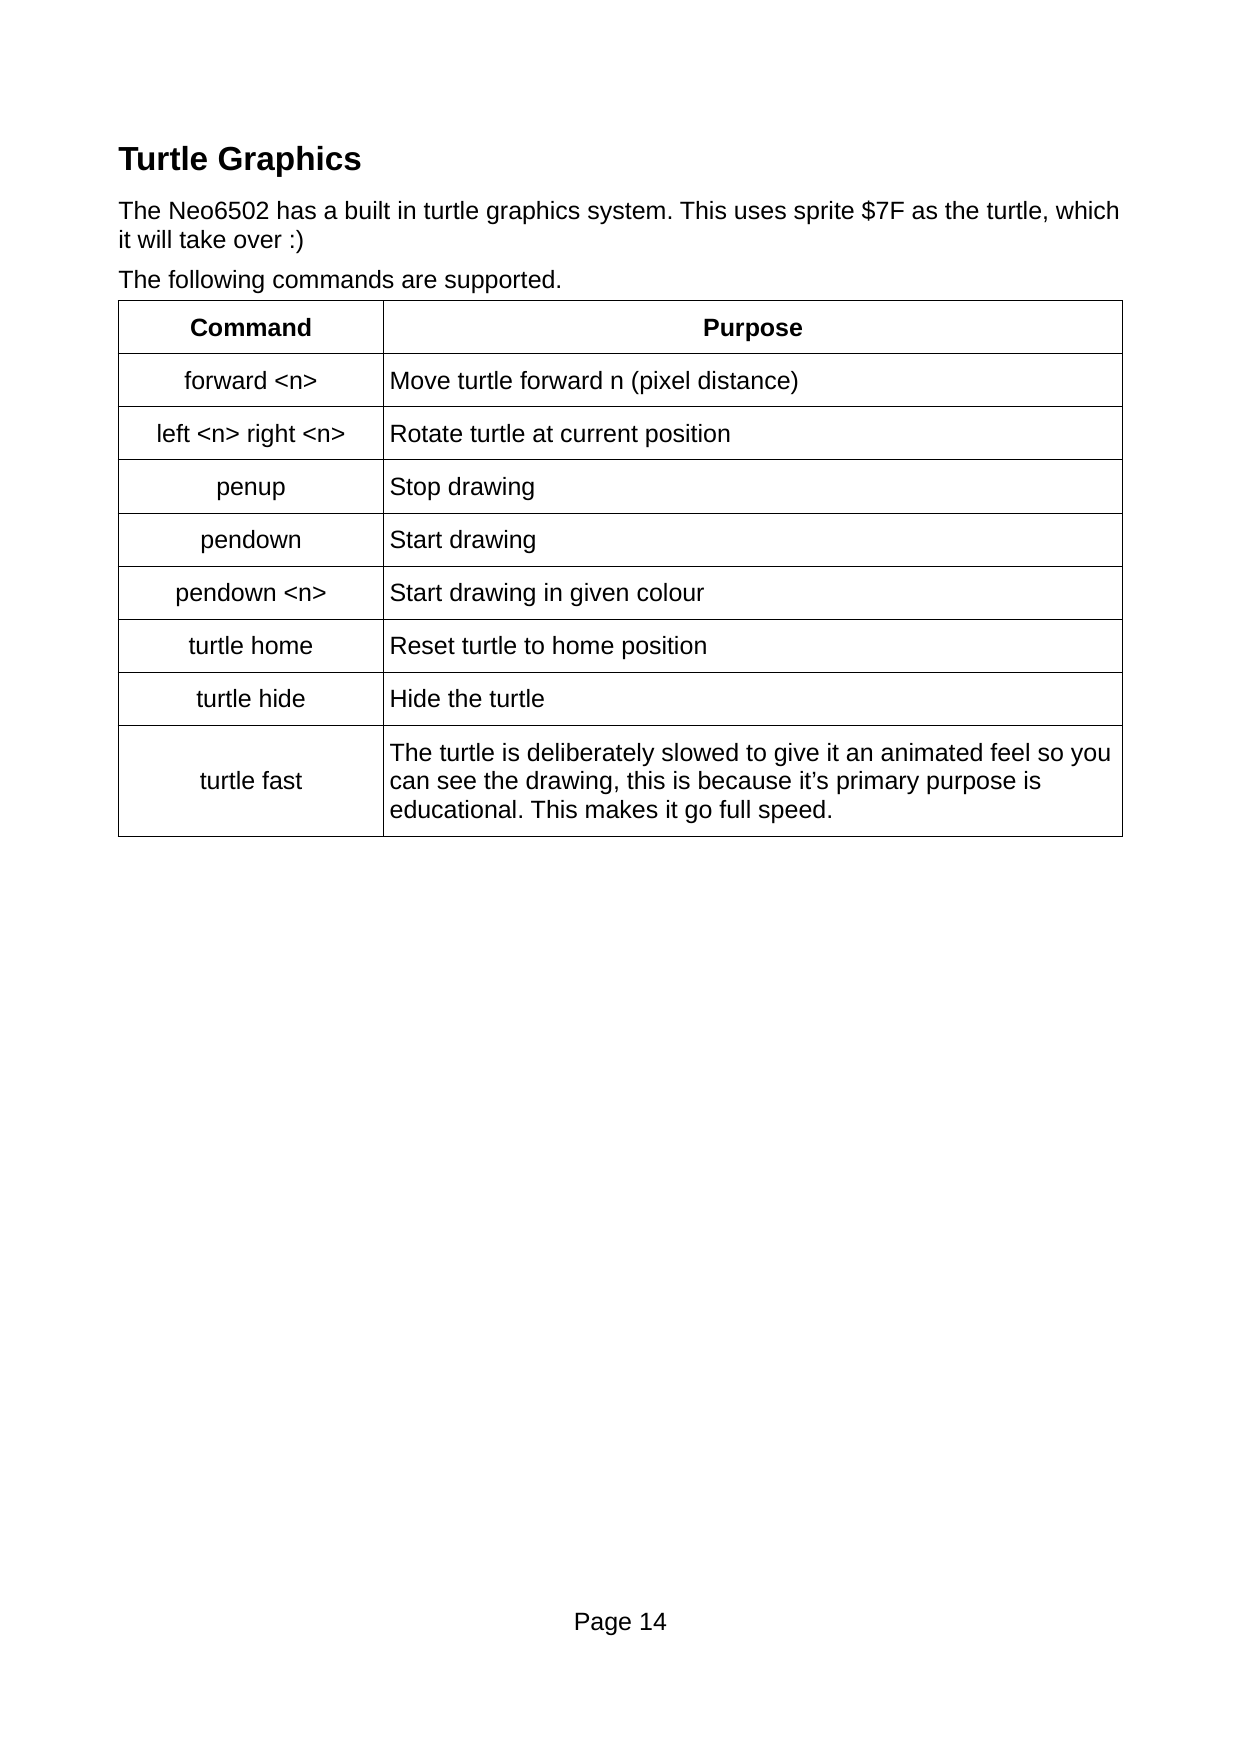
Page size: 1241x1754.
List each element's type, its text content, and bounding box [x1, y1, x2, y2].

text The following commands are supported. [118, 265, 1122, 294]
table_cell Hide the turtle [384, 673, 1122, 725]
table_cell forward <n> [119, 354, 383, 406]
table_cell turtle fast [119, 726, 383, 836]
table_cell pendown [119, 514, 383, 566]
table_cell turtle home [119, 620, 383, 672]
table_cell Start drawing [384, 514, 1122, 566]
table_cell The turtle is deliberately slowed to give it an animated feel so you can see the drawing, this is because it’s primary purpose is educational. This makes it go full speed. [384, 726, 1122, 836]
table_cell Move turtle forward n (pixel distance) [384, 354, 1122, 406]
table_cell turtle hide [119, 673, 383, 725]
table_cell Rotate turtle at current position [384, 407, 1122, 459]
text The Neo6502 has a built in turtle graphics system. This uses sprite $7F as the turtle, which it will take over :) [118, 196, 1122, 253]
table_cell Reset turtle to home position [384, 620, 1122, 672]
table_cell penup [119, 460, 383, 512]
table_cell Start drawing in given colour [384, 567, 1122, 619]
table_header Purpose [384, 301, 1122, 353]
table_cell Stop drawing [384, 460, 1122, 512]
subtitle Turtle Graphics [118, 139, 1122, 177]
table_cell left <n> right <n> [119, 407, 383, 459]
table_cell pendown <n> [119, 567, 383, 619]
table_header Command [119, 301, 383, 353]
